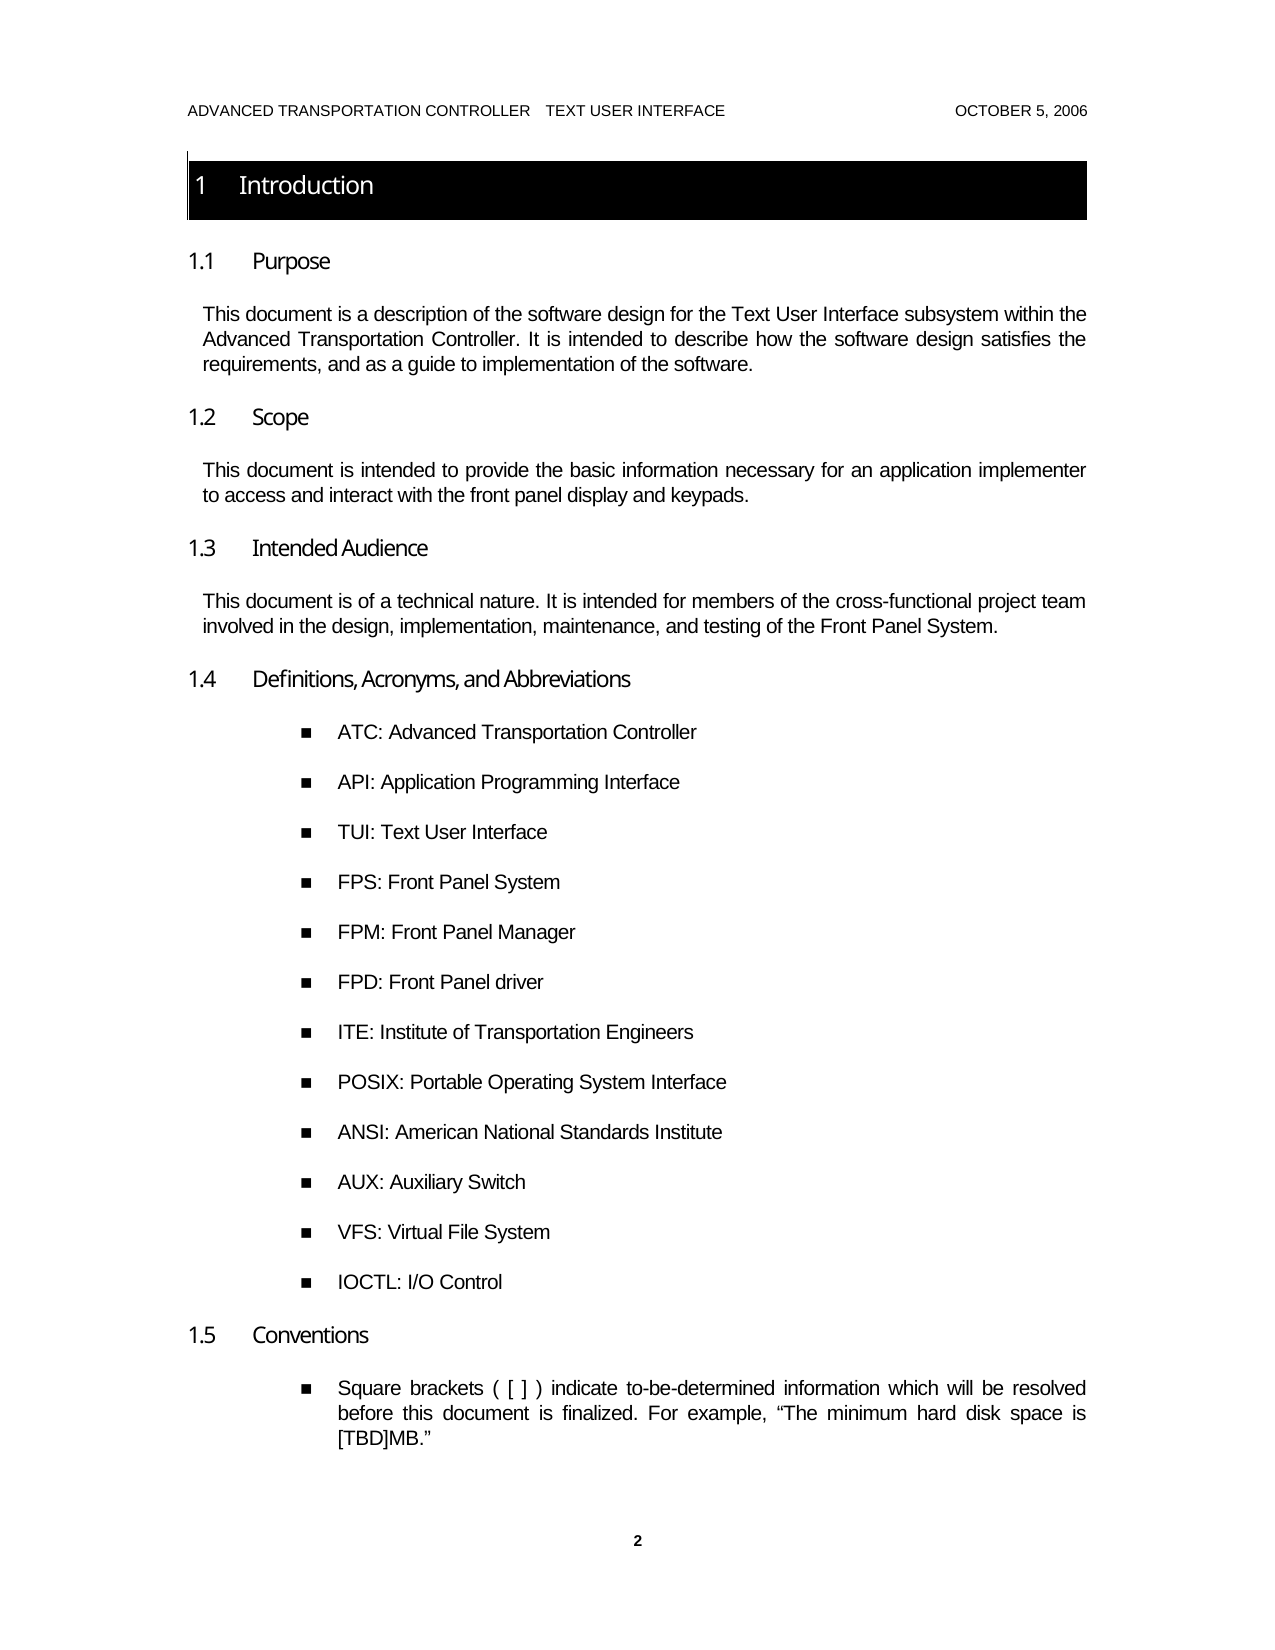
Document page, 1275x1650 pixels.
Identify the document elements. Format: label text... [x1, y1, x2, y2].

list ATC: Advanced Transportation Controller [300, 719, 1087, 744]
list FPM: Front Panel Manager [300, 919, 1087, 944]
subtitle Purpose [187, 245, 1087, 276]
list Square brackets ( [ ] ) indicate to-be-determined information which will be resolved before this document is finalized. For example, “The minimum hard disk space is [TBD]MB.” [300, 1375, 1087, 1450]
list FPD: Front Panel driver [300, 969, 1087, 994]
list API: Application Programming Interface [300, 769, 1087, 794]
subtitle Definitions, Acronyms, and Abbreviations [187, 663, 1087, 694]
subtitle Intended Audience [187, 532, 1087, 563]
text This document is of a technical nature. It is intended for members of the cross-functional project team involved in the design, implementation, maintenance, and testing of the Front Panel System. [202, 588, 1087, 638]
text This document is a description of the software design for the Text User Interface subsystem within the Advanced Transportation Controller. It is intended to describe how the software design satisfies the requirements, and as a guide to implementation of the software. [202, 301, 1087, 376]
list IOCTL: I/O Control [300, 1269, 1087, 1294]
list TUI: Text User Interface [300, 819, 1087, 844]
list VFS: Virtual File System [300, 1219, 1087, 1244]
subtitle Conventions [187, 1319, 1087, 1350]
subtitle Introduction [189, 161, 1087, 220]
list POSIX: Portable Operating System Interface [300, 1069, 1087, 1094]
list ITE: Institute of Transportation Engineers [300, 1019, 1087, 1044]
list AUX: Auxiliary Switch [300, 1169, 1087, 1194]
list ANSI: American National Standards Institute [300, 1119, 1087, 1144]
subtitle Scope [187, 401, 1087, 432]
list FPS: Front Panel System [300, 869, 1087, 894]
text This document is intended to provide the basic information necessary for an application implementer to access and interact with the front panel display and keypads. [202, 457, 1087, 507]
